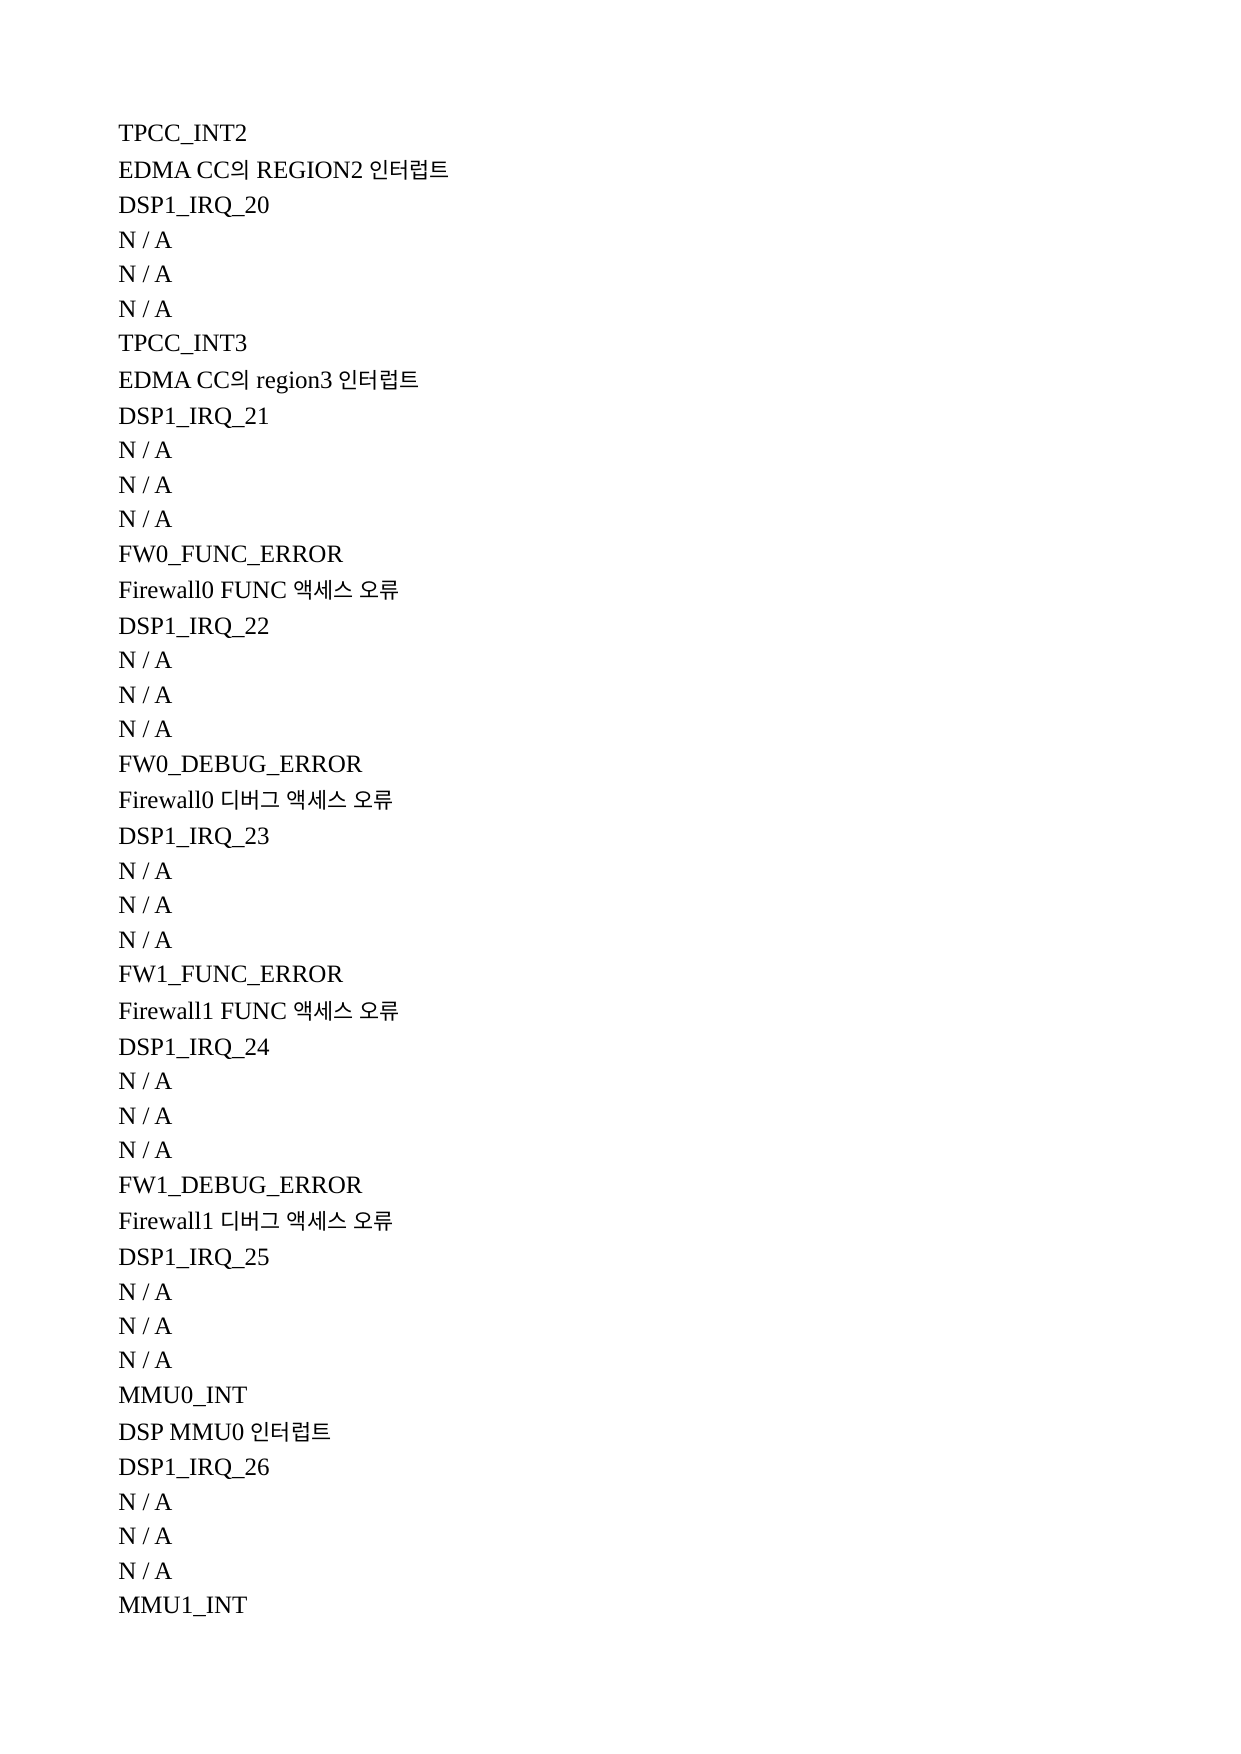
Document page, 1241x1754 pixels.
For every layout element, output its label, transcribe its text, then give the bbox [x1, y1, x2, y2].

text MMU0_INT [118, 1380, 1122, 1409]
text MMU1_INT [118, 1590, 1122, 1619]
text FW0_DEBUG_ERROR [118, 749, 1122, 778]
text N / A [118, 1135, 1122, 1164]
text DSP MMU0 인터럽트 [118, 1414, 1122, 1446]
text N / A [118, 925, 1122, 954]
text N / A [118, 1346, 1122, 1374]
text EDMA CC의 REGION2 인터럽트 [118, 153, 1122, 184]
text DSP1_IRQ_21 [118, 401, 1122, 429]
text TPCC_INT2 [118, 118, 1122, 147]
text DSP1_IRQ_25 [118, 1242, 1122, 1271]
text N / A [118, 259, 1122, 288]
text TPCC_INT3 [118, 328, 1122, 357]
text DSP1_IRQ_22 [118, 611, 1122, 640]
text N / A [118, 890, 1122, 919]
text N / A [118, 294, 1122, 323]
text N / A [118, 1521, 1122, 1550]
text N / A [118, 504, 1122, 533]
text N / A [118, 1311, 1122, 1340]
text FW0_FUNC_ERROR [118, 539, 1122, 567]
text N / A [118, 1066, 1122, 1095]
text N / A [118, 225, 1122, 254]
text FW1_DEBUG_ERROR [118, 1170, 1122, 1198]
text N / A [118, 470, 1122, 498]
text FW1_FUNC_ERROR [118, 959, 1122, 988]
text Firewall0 FUNC 액세스 오류 [118, 573, 1122, 605]
text Firewall1 디버그 액세스 오류 [118, 1204, 1122, 1236]
text N / A [118, 1556, 1122, 1584]
text N / A [118, 1487, 1122, 1516]
text N / A [118, 714, 1122, 743]
text DSP1_IRQ_23 [118, 821, 1122, 850]
text N / A [118, 435, 1122, 464]
text DSP1_IRQ_26 [118, 1452, 1122, 1481]
text N / A [118, 680, 1122, 709]
text Firewall1 FUNC 액세스 오류 [118, 994, 1122, 1026]
text N / A [118, 646, 1122, 674]
text DSP1_IRQ_24 [118, 1032, 1122, 1061]
text Firewall0 디버그 액세스 오류 [118, 783, 1122, 815]
text N / A [118, 1101, 1122, 1129]
text N / A [118, 1277, 1122, 1305]
text EDMA CC의 region3 인터럽트 [118, 363, 1122, 394]
text N / A [118, 856, 1122, 885]
text DSP1_IRQ_20 [118, 191, 1122, 219]
